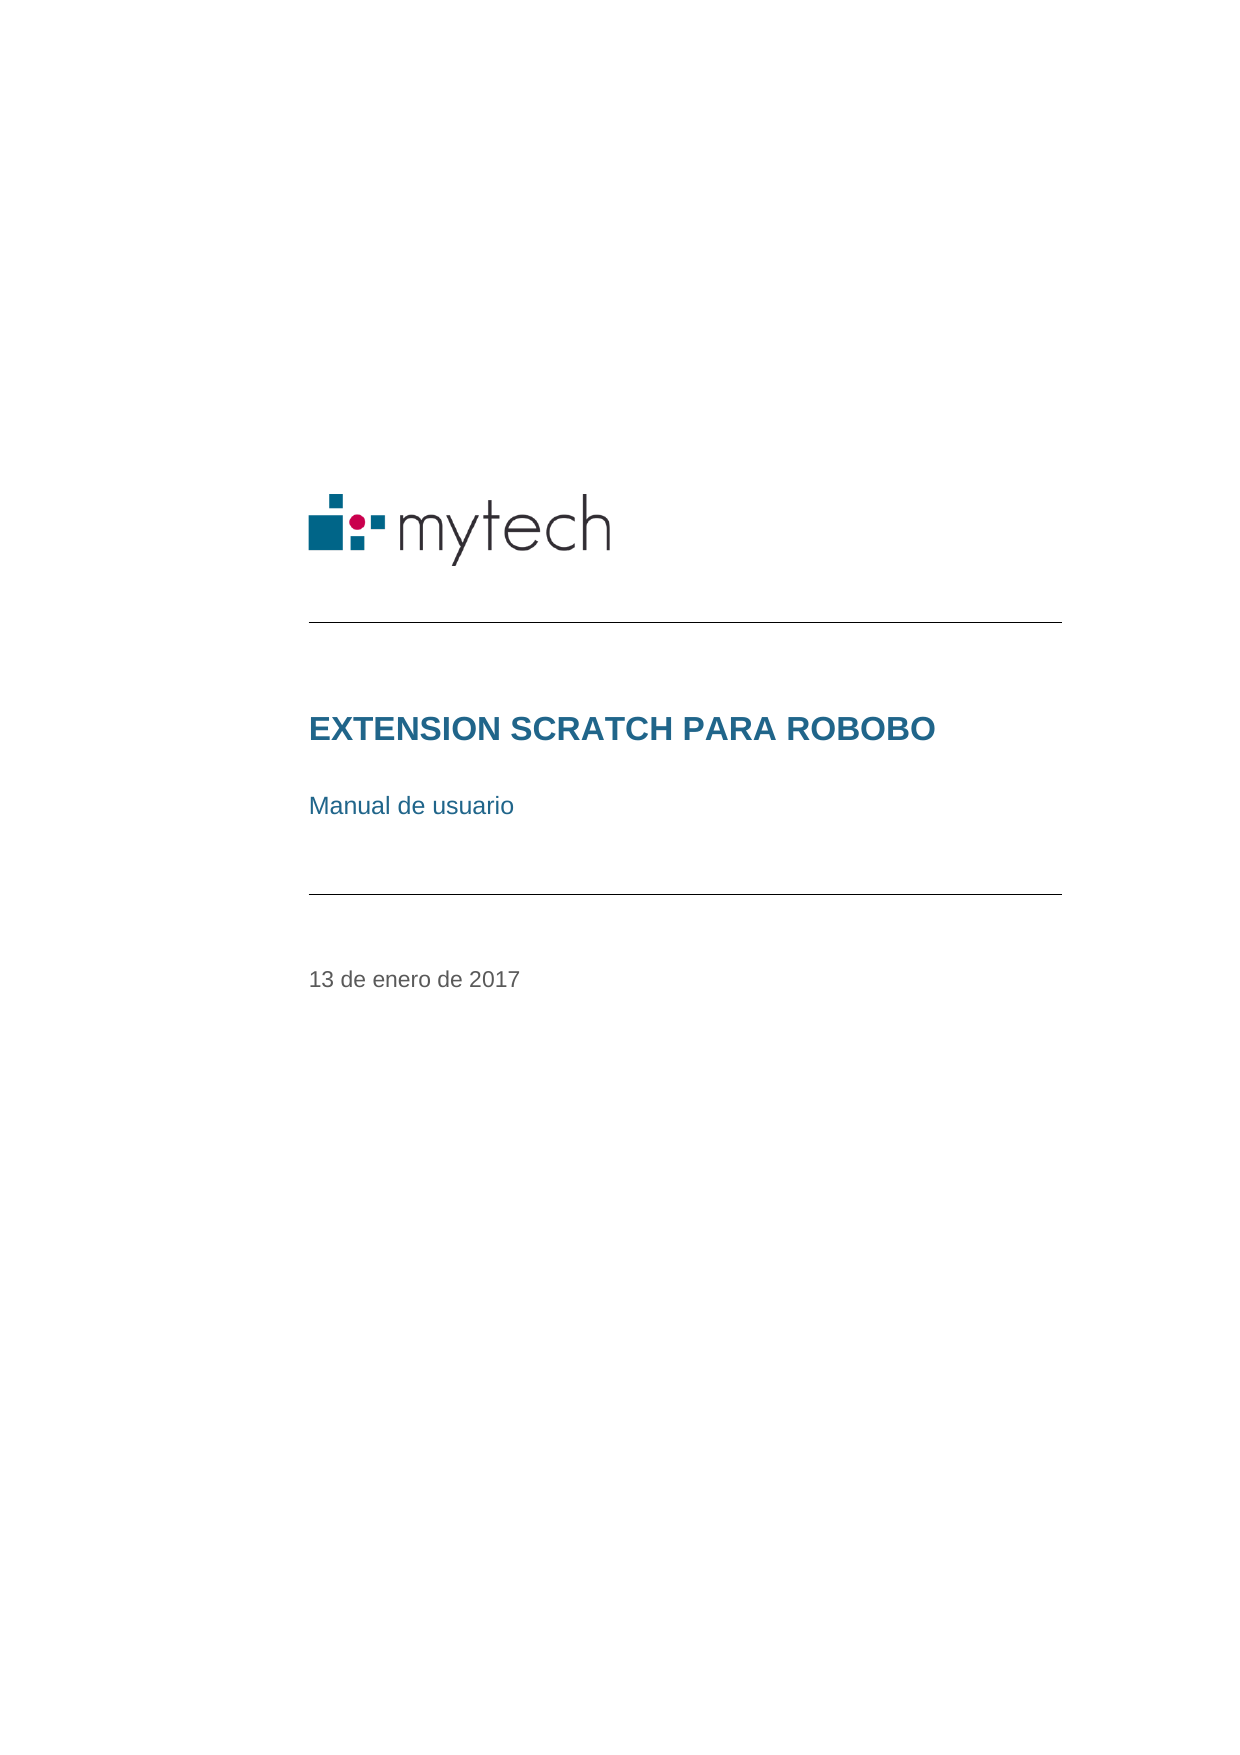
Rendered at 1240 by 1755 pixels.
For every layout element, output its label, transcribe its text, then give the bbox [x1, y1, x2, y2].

table_cell Manual de usuario [309, 770, 1062, 893]
table_cell 13 de enero de 2017 [309, 895, 1062, 1036]
table_cell EXTENSION SCRATCH PARA ROBOBO [309, 623, 1062, 770]
table_header [309, 474, 1062, 622]
